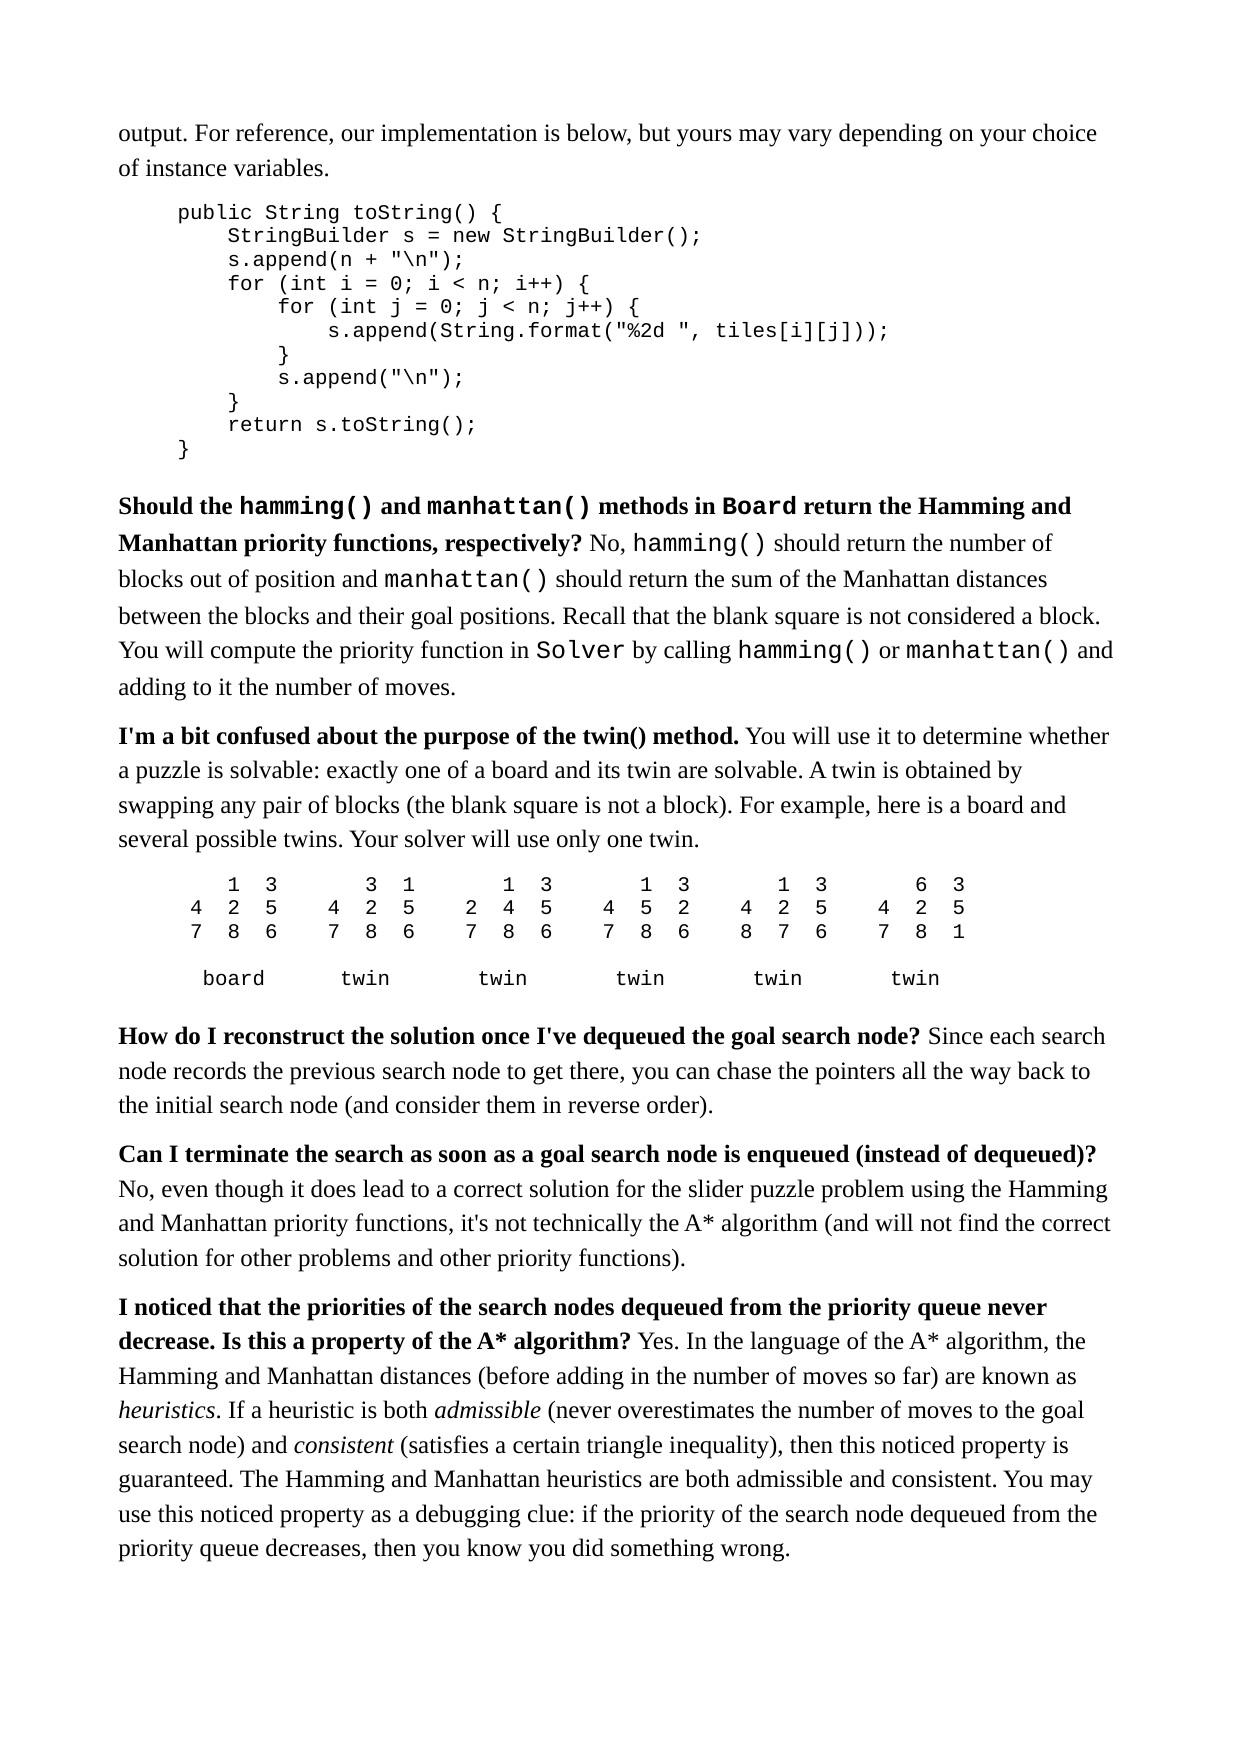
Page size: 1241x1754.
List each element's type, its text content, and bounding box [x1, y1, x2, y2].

text 7 8 6 7 8 6 7 8 6 7 8 6 8 7 6 7 8 1 [177, 921, 1063, 944]
text 1 3 3 1 1 3 1 3 1 3 6 3 [177, 873, 1063, 897]
text } [177, 438, 1063, 462]
text How do I reconstruct the solution once I've dequeued the goal search node? Since each search node records the previous search node to get there, you can chase the pointers all the way back to the initial search node (and consider them in reverse order). [118, 1021, 1122, 1119]
text Should the hamming() and manhattan() methods in Board return the Hamming and Manhattan priority functions, respectively? No, hamming() should return the number of blocks out of position and manhattan() should return the sum of the Manhattan distances between the blocks and their goal positions. Recall that the blank square is not considered a block. You will compute the priority function in Solver by calling hamming() or manhattan() and adding to it the number of moves. [118, 491, 1122, 701]
text for (int j = 0; j < n; j++) { [177, 296, 1063, 320]
text s.append(n + "\n"); [177, 249, 1063, 273]
text s.append(String.format("%2d ", tiles[i][j])); [177, 320, 1063, 343]
text StringBuilder s = new StringBuilder(); [177, 225, 1063, 249]
text } [177, 391, 1063, 414]
text I noticed that the priorities of the search nodes dequeued from the priority queue never decrease. Is this a property of the A* algorithm? Yes. In the language of the A* algorithm, the Hamming and Manhattan distances (before adding in the number of moves so far) are known as heuristics. If a heuristic is both admissible (never overestimates the number of moves to the goal search node) and consistent (satisfies a certain triangle inequality), then this noticed property is guaranteed. The Hamming and Manhattan heuristics are both admissible and consistent. You may use this noticed property as a debugging clue: if the priority of the search node dequeued from the priority queue decreases, then you know you did something wrong. [118, 1292, 1122, 1562]
text public String toString() { [177, 202, 1063, 225]
text } [177, 343, 1063, 367]
text output. For reference, our implementation is below, but yours may vary depending on your choice of instance variables. [118, 118, 1122, 181]
text Can I terminate the search as soon as a goal search node is enqueued (instead of dequeued)? No, even though it does lead to a correct solution for the slider puzzle problem using the Hamming and Manhattan priority functions, it's not technically the A* algorithm (and will not find the correct solution for other problems and other priority functions). [118, 1139, 1122, 1271]
text for (int i = 0; i < n; i++) { [177, 273, 1063, 296]
text 4 2 5 4 2 5 2 4 5 4 5 2 4 2 5 4 2 5 [177, 897, 1063, 921]
text board twin twin twin twin twin [177, 968, 1063, 992]
text return s.toString(); [177, 414, 1063, 438]
text I'm a bit confused about the purpose of the twin() method. You will use it to determine whether a puzzle is solvable: exactly one of a board and its twin are solvable. A twin is obtained by swapping any pair of blocks (the blank square is not a block). For example, here is a board and several possible twins. Your solver will use only one twin. [118, 721, 1122, 853]
text s.append("\n"); [177, 367, 1063, 391]
